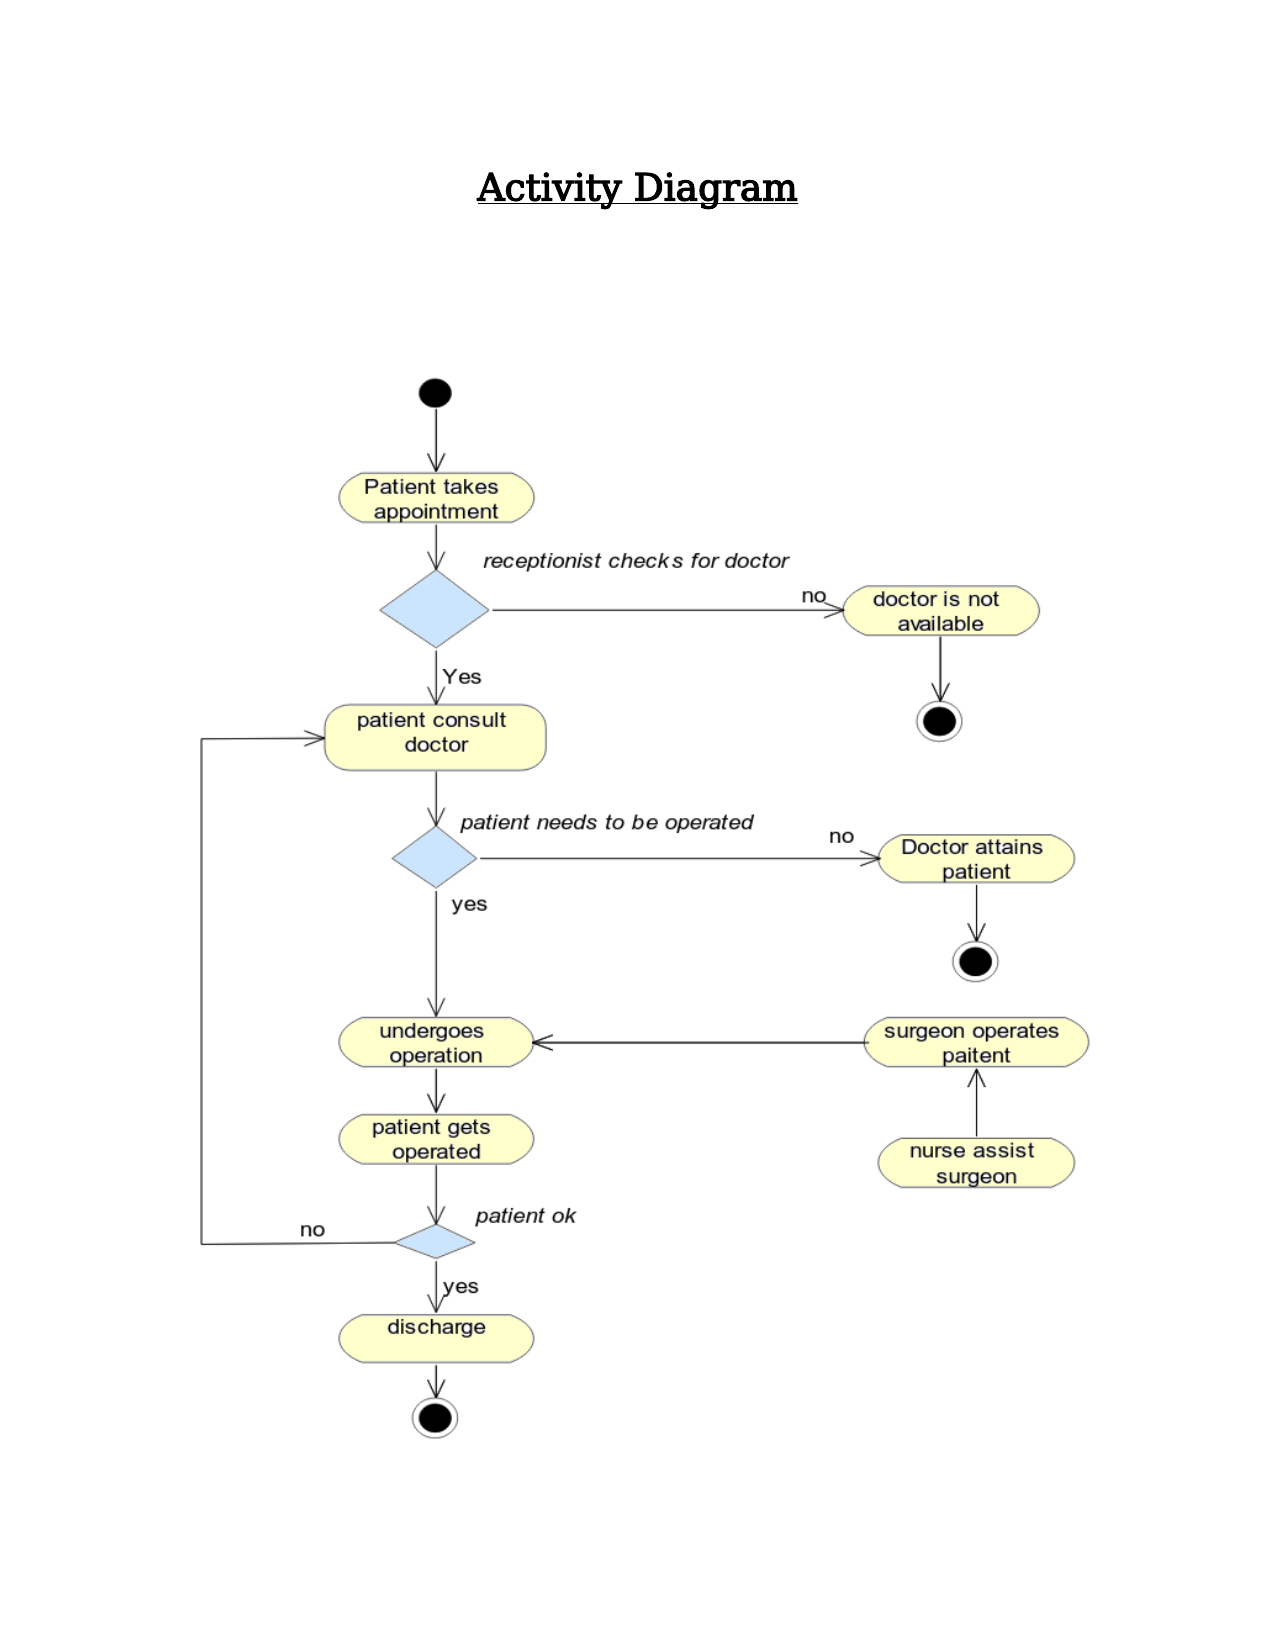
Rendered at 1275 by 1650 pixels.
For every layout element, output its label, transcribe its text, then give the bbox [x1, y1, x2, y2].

picture [173, 351, 1102, 1454]
text Activity Diagram [118, 163, 1157, 208]
